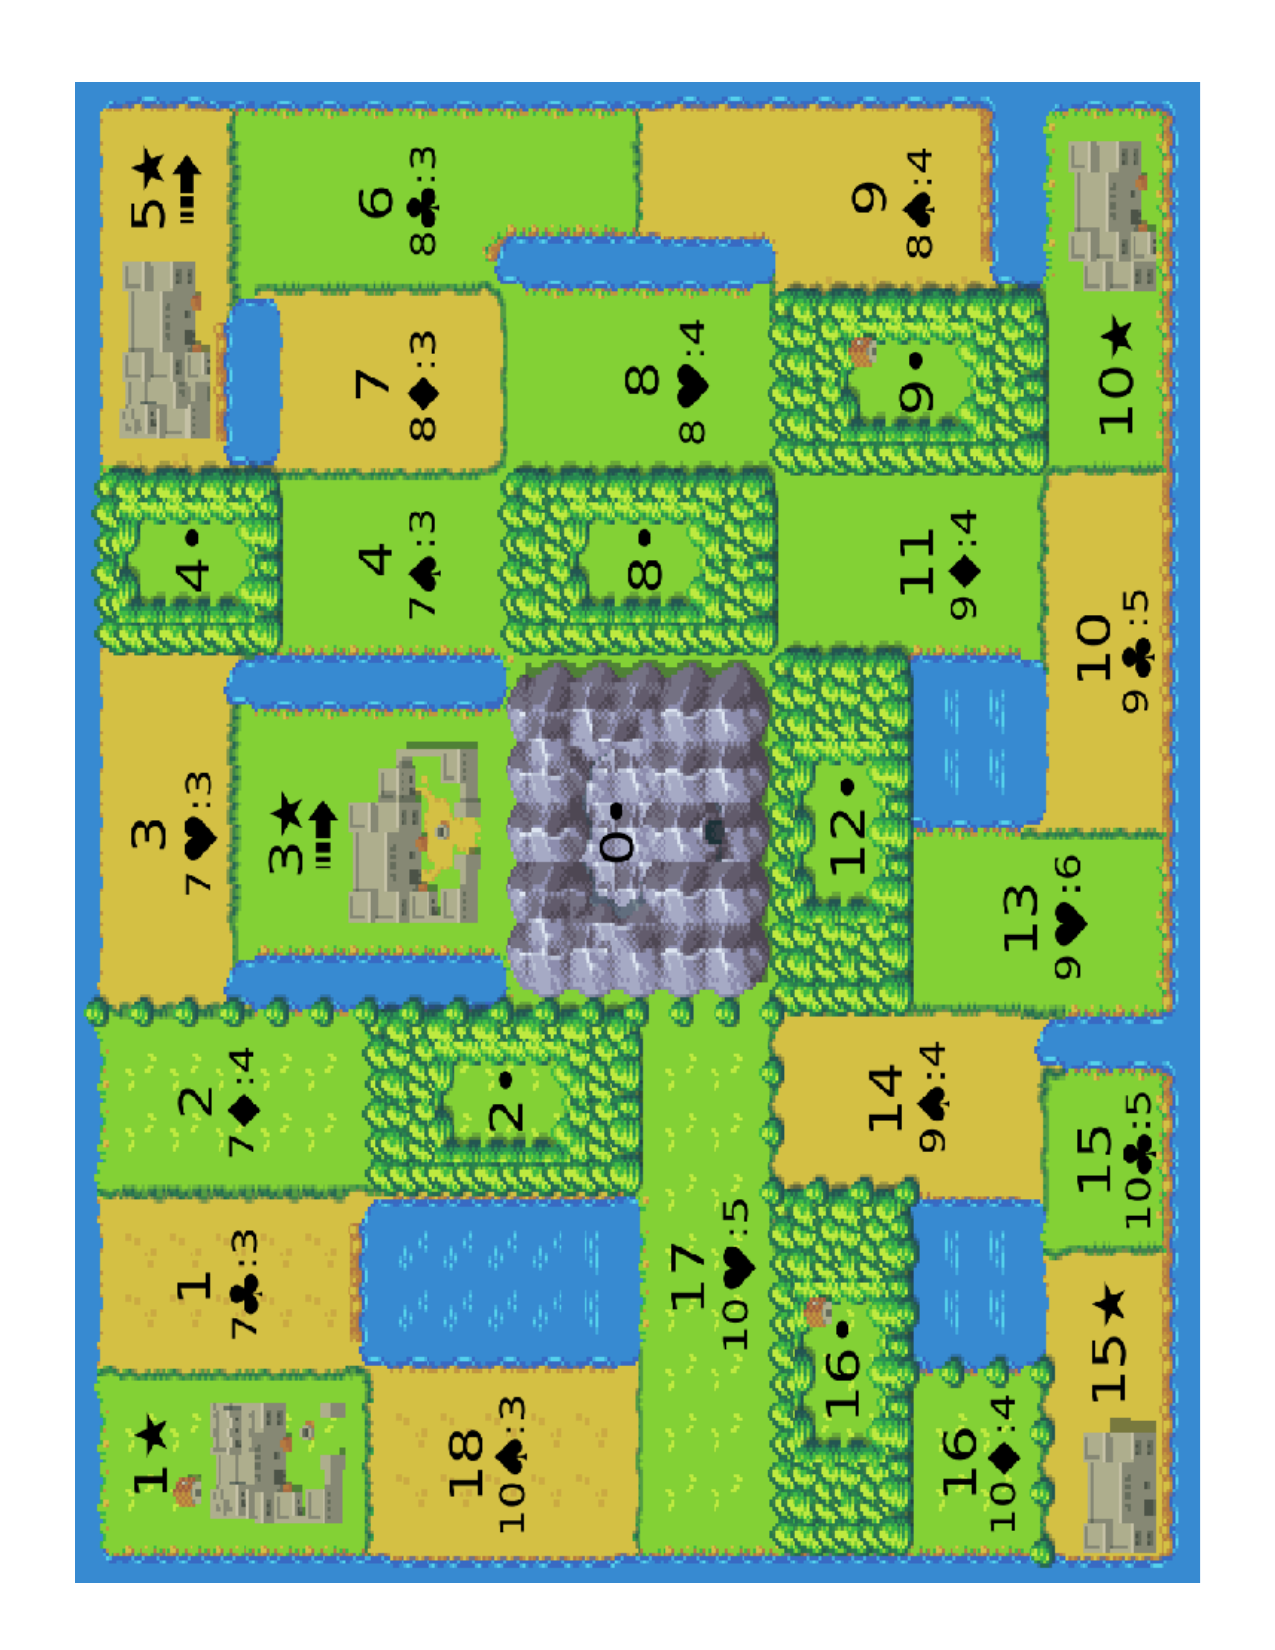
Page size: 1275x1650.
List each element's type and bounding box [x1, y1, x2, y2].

picture [75, 82, 1200, 1583]
